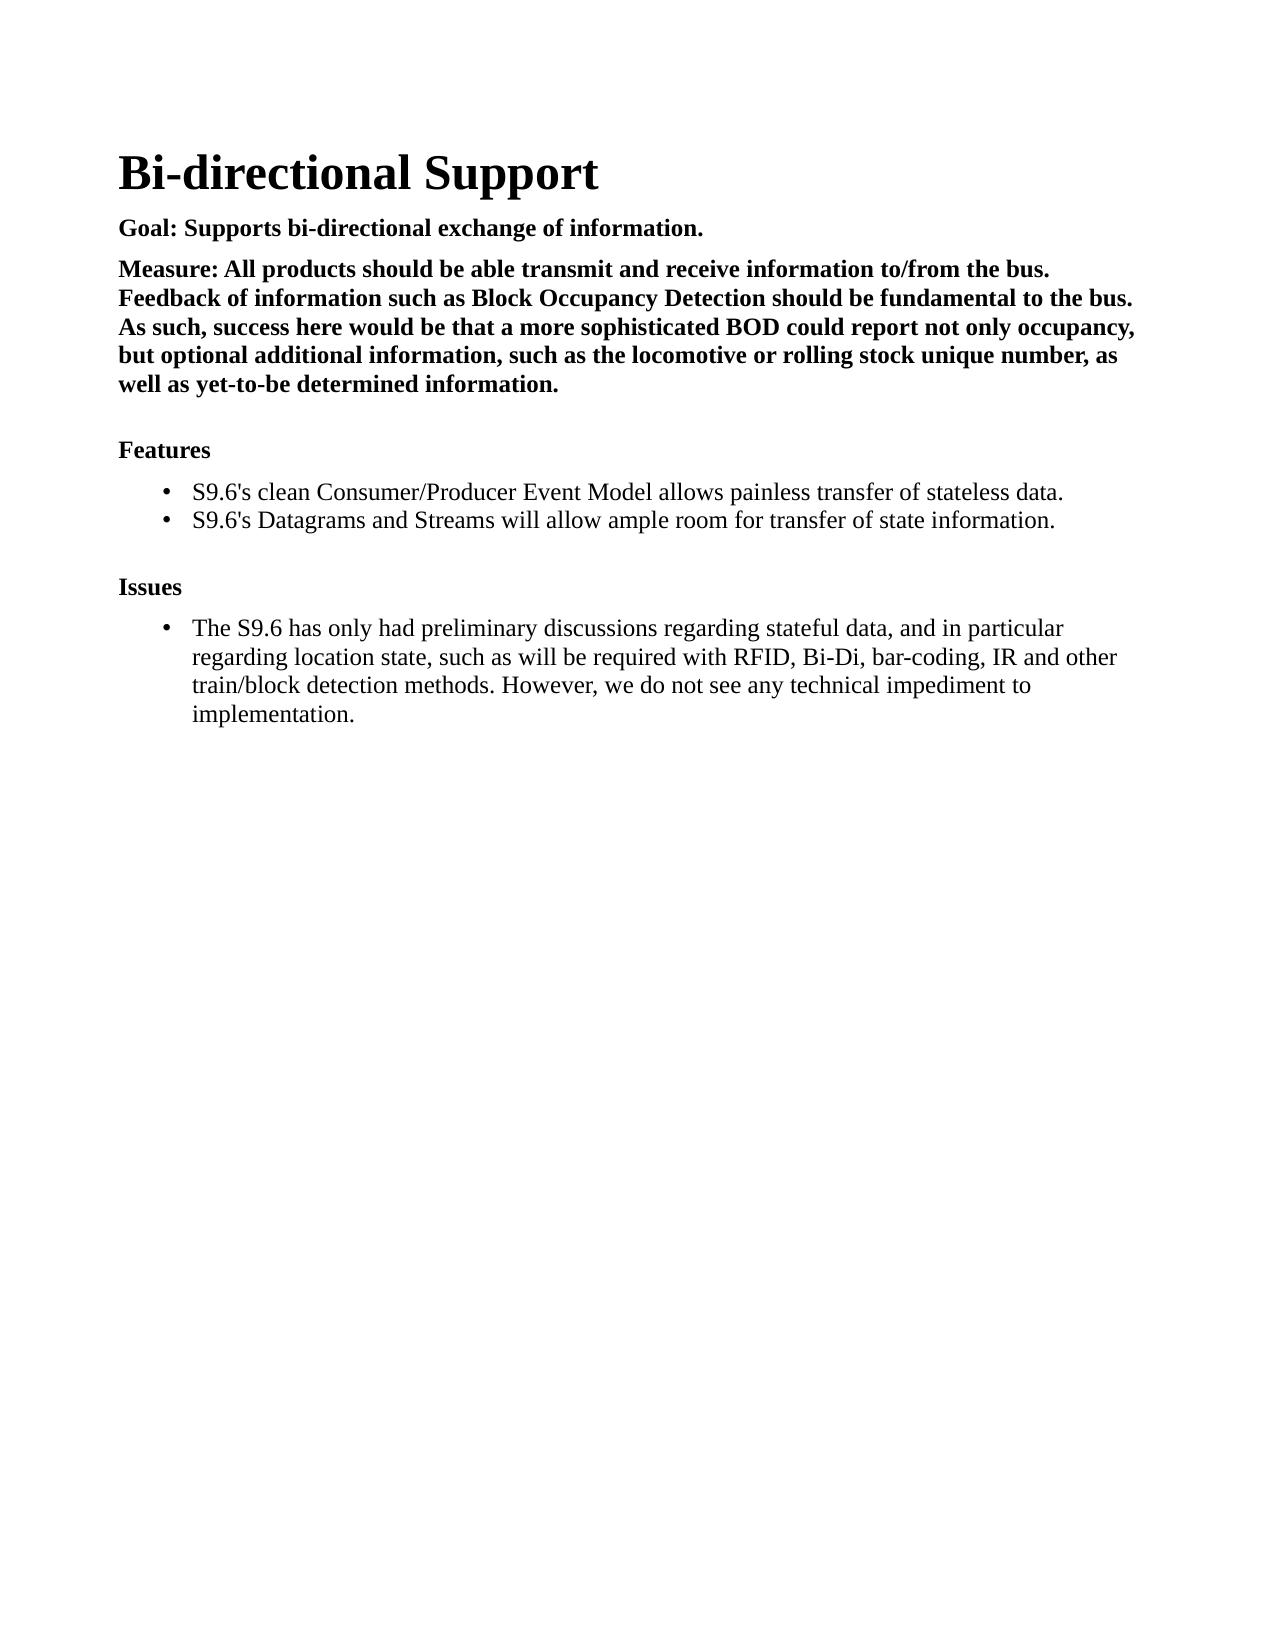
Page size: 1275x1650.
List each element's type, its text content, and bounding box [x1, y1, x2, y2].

list S9.6's Datagrams and Streams will allow ample room for transfer of state information. [162, 506, 1157, 534]
subtitle Issues [118, 572, 1157, 601]
text Goal: Supports bi-directional exchange of information. [118, 213, 1157, 242]
list The S9.6 has only had preliminary discussions regarding stateful data, and in particular regarding location state, such as will be required with RFID, Bi-Di, bar-coding, IR and other train/block detection methods. However, we do not see any technical impediment to implementation. [162, 613, 1157, 728]
subtitle Features [118, 436, 1157, 464]
text Measure: All products should be able transmit and receive information to/from the bus. Feedback of information such as Block Occupancy Detection should be fundamental to the bus. As such, success here would be that a more sophisticated BOD could report not only occupancy, but optional additional information, such as the locomotive or rolling stock unique number, as well as yet-to-be determined information. [118, 254, 1157, 398]
list S9.6's clean Consumer/Producer Event Model allows painless transfer of stateless data. [162, 477, 1157, 506]
subtitle Bi-directional Support [118, 143, 1157, 201]
